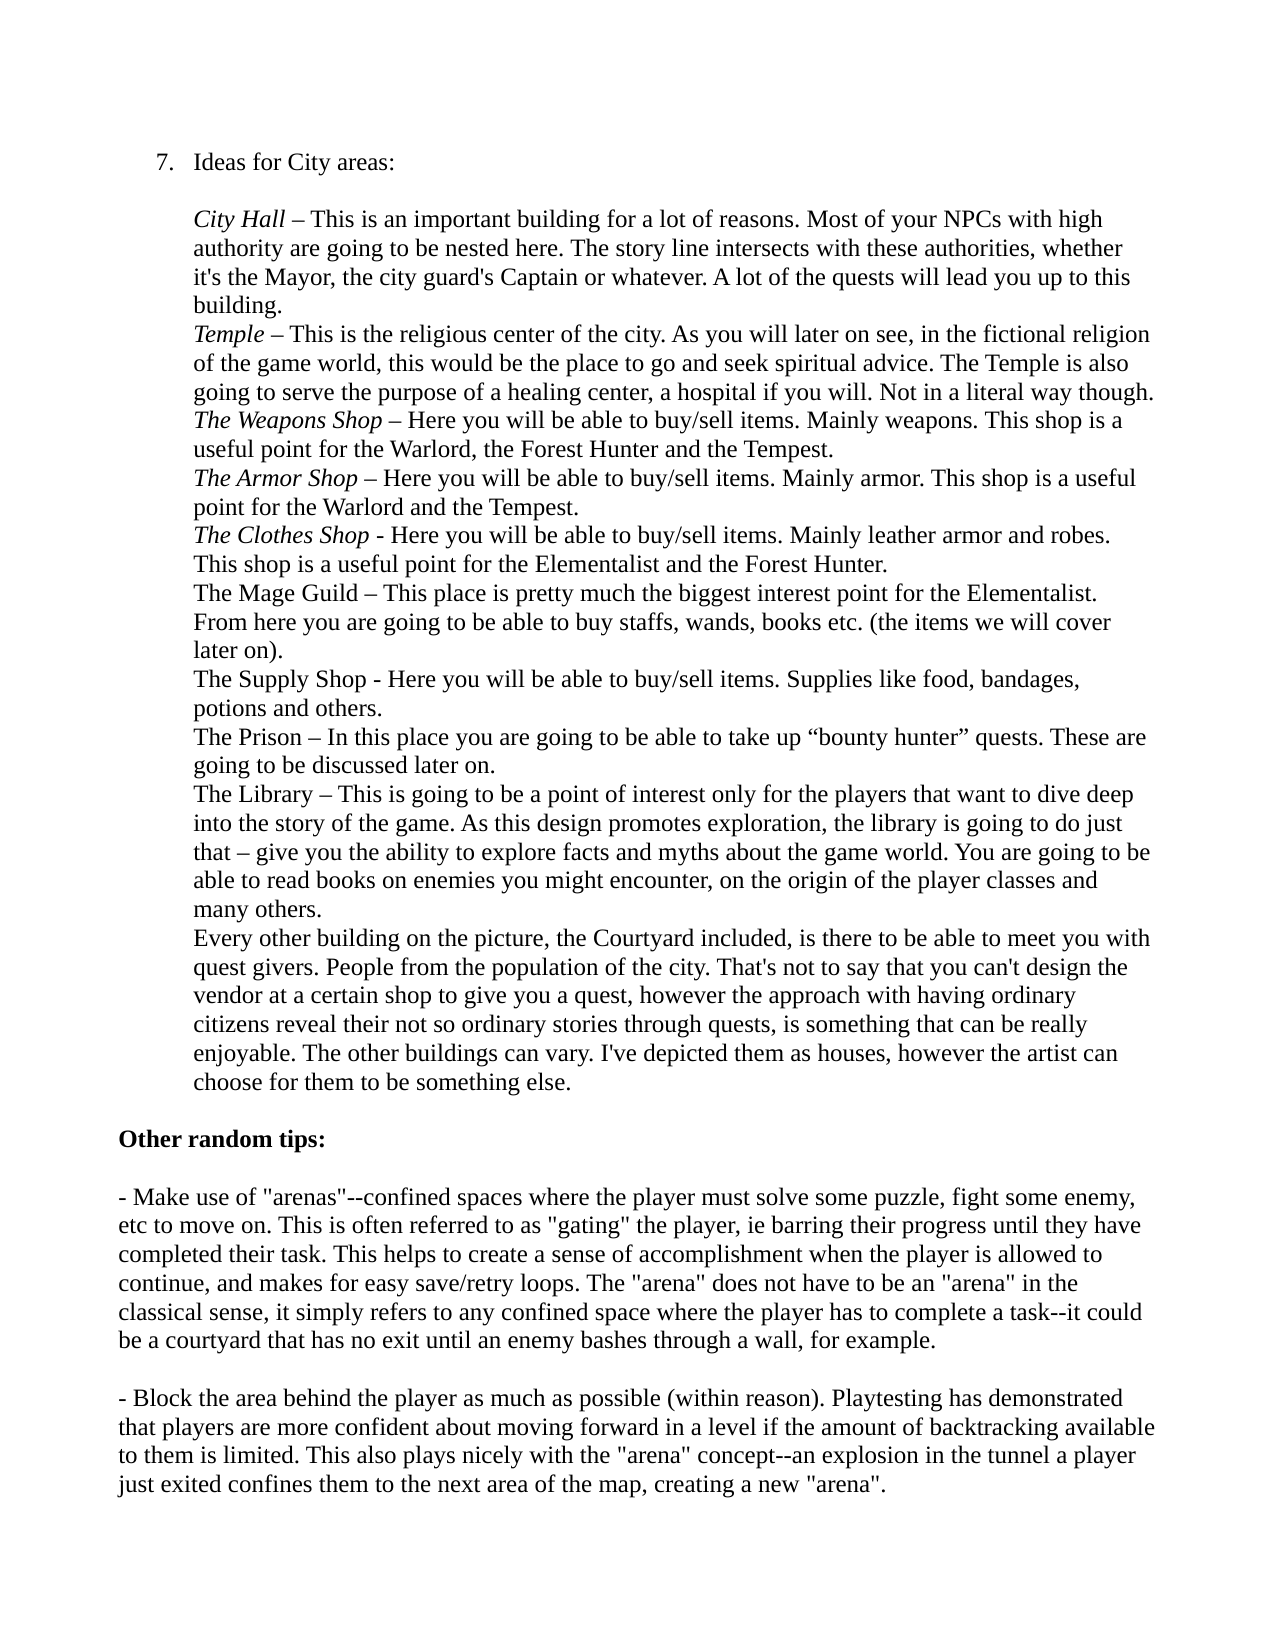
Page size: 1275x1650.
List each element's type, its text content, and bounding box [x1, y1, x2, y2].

text Other random tips: [118, 1124, 1157, 1153]
list Temple – This is the religious center of the city. As you will later on see, in the fictional religion of the game world, this would be the place to go and seek spiritual advice. The Temple is also going to serve the purpose of a healing center, a hospital if you will. Not in a literal way though. [156, 319, 1157, 406]
list The Mage Guild – This place is pretty much the biggest interest point for the Elementalist. From here you are going to be able to buy staffs, wands, books etc. (the items we will cover later on). [156, 578, 1157, 664]
list The Clothes Shop - Here you will be able to buy/sell items. Mainly leather armor and robes. This shop is a useful point for the Elementalist and the Forest Hunter. [156, 521, 1157, 578]
list The Prison – In this place you are going to be able to take up “bounty hunter” quests. These are going to be discussed later on. [156, 722, 1157, 779]
list City Hall – This is an important building for a lot of reasons. Most of your NPCs with high authority are going to be nested here. The story line intersects with these authorities, whether it's the Mayor, the city guard's Captain or whatever. A lot of the quests will lead you up to this building. [156, 204, 1157, 319]
list Every other building on the picture, the Courtyard included, is there to be able to meet you with quest givers. People from the population of the city. That's not to say that you can't design the vendor at a certain shop to give you a quest, however the approach with having ordinary citizens reveal their not so ordinary stories through quests, is something that can be really enjoyable. The other buildings can vary. I've depicted them as houses, however the artist can choose for them to be something else. [156, 923, 1157, 1096]
list The Armor Shop – Here you will be able to buy/sell items. Mainly armor. This shop is a useful point for the Warlord and the Tempest. [156, 463, 1157, 521]
text - Make use of "arenas"--confined spaces where the player must solve some puzzle, fight some enemy, etc to move on. This is often referred to as "gating" the player, ie barring their progress until they have completed their task. This helps to create a sense of accomplishment when the player is allowed to continue, and makes for easy save/retry loops. The "arena" does not have to be an "arena" in the classical sense, it simply refers to any confined space where the player has to complete a task--it could be a courtyard that has no exit until an enemy bashes through a wall, for example. [118, 1182, 1157, 1354]
list The Supply Shop - Here you will be able to buy/sell items. Supplies like food, bandages, potions and others. [156, 664, 1157, 722]
list The Library – This is going to be a point of interest only for the players that want to dive deep into the story of the game. As this design promotes exploration, the library is going to do just that – give you the ability to explore facts and myths about the game world. You are going to be able to read books on enemies you might encounter, on the origin of the player classes and many others. [156, 779, 1157, 923]
list The Weapons Shop – Here you will be able to buy/sell items. Mainly weapons. This shop is a useful point for the Warlord, the Forest Hunter and the Tempest. [156, 406, 1157, 463]
list Ideas for City areas: [156, 147, 1157, 176]
text - Block the area behind the player as much as possible (within reason). Playtesting has demonstrated that players are more confident about moving forward in a level if the amount of backtracking available to them is limited. This also plays nicely with the "arena" concept--an explosion in the tunnel a player just exited confines them to the next area of the map, creating a new "arena". [118, 1383, 1157, 1498]
